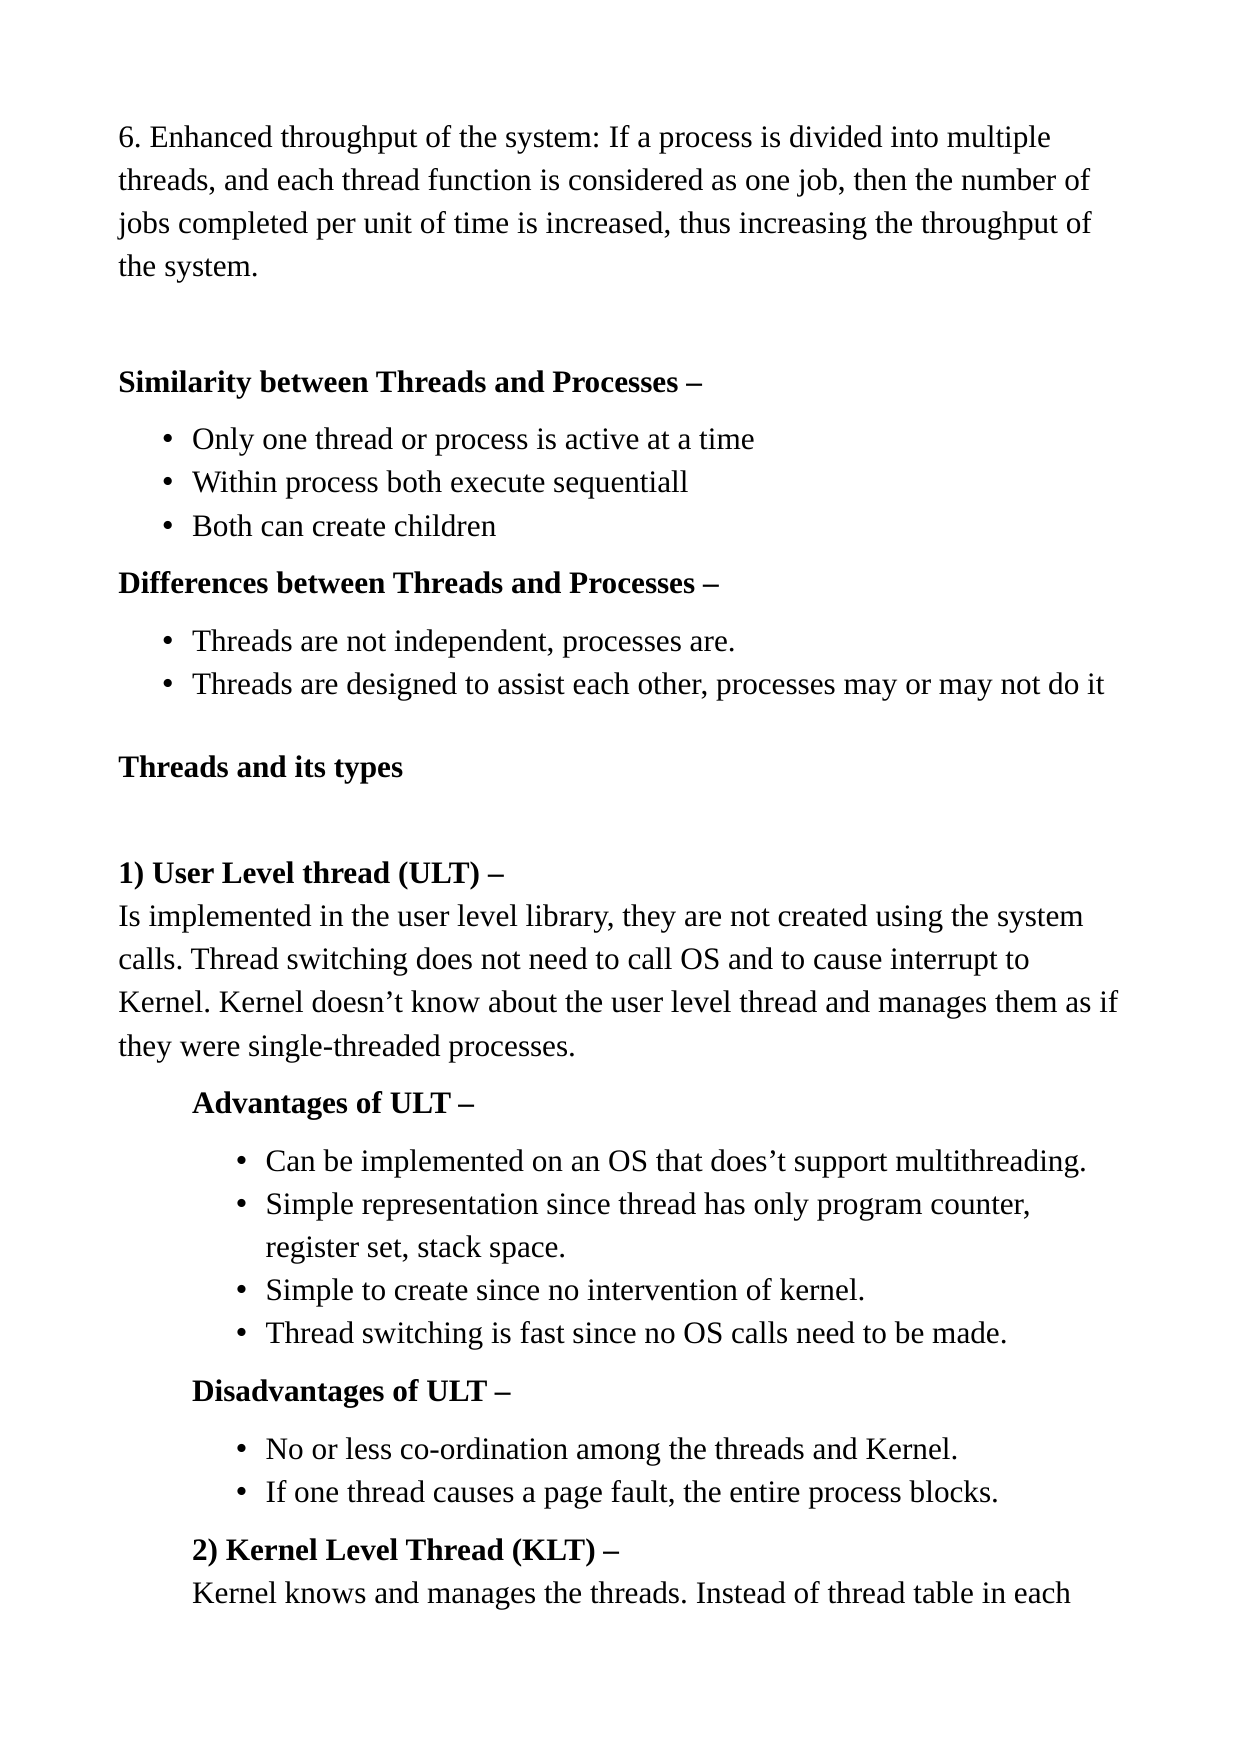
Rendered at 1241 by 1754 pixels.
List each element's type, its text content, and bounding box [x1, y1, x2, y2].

list If one thread causes a page fault, the entire process blocks. [236, 1473, 1122, 1509]
text Differences between Threads and Processes – [118, 564, 1122, 601]
text Similarity between Threads and Processes – [118, 363, 1122, 399]
list Advantages of ULT – [162, 1084, 1122, 1120]
list 2) Kernel Level Thread (KLT) – Kernel knows and manages the threads. Instead of thread table in each [162, 1531, 1122, 1610]
list Disadvantages of ULT – [162, 1372, 1122, 1408]
list Threads are not independent, processes are. [162, 622, 1122, 658]
list Only one thread or process is active at a time [162, 421, 1122, 457]
list Thread switching is fast since no OS calls need to be made. [236, 1315, 1122, 1351]
subtitle Threads and its types [118, 748, 1122, 784]
text 6. Enhanced throughput of the system: If a process is divided into multiple threads, and each thread function is considered as one job, then the number of jobs completed per unit of time is increased, thus increasing the throughput of the system. [118, 118, 1122, 283]
list Simple to create since no intervention of kernel. [236, 1272, 1122, 1307]
list Within process both execute sequentiall [162, 464, 1122, 500]
list No or less co-ordination among the threads and Kernel. [236, 1430, 1122, 1466]
list Simple representation since thread has only program counter, register set, stack space. [236, 1185, 1122, 1264]
list Threads are designed to assist each other, processes may or may not do it [162, 665, 1122, 701]
text 1) User Level thread (ULT) – Is implemented in the user level library, they are not created using the system calls. Thread switching does not need to call OS and to cause interrupt to Kernel. Kernel doesn’t know about the user level thread and manages them as if they were single-threaded processes. [118, 854, 1122, 1063]
list Can be implemented on an OS that does’t support multithreading. [236, 1142, 1122, 1178]
list Both can create children [162, 507, 1122, 543]
